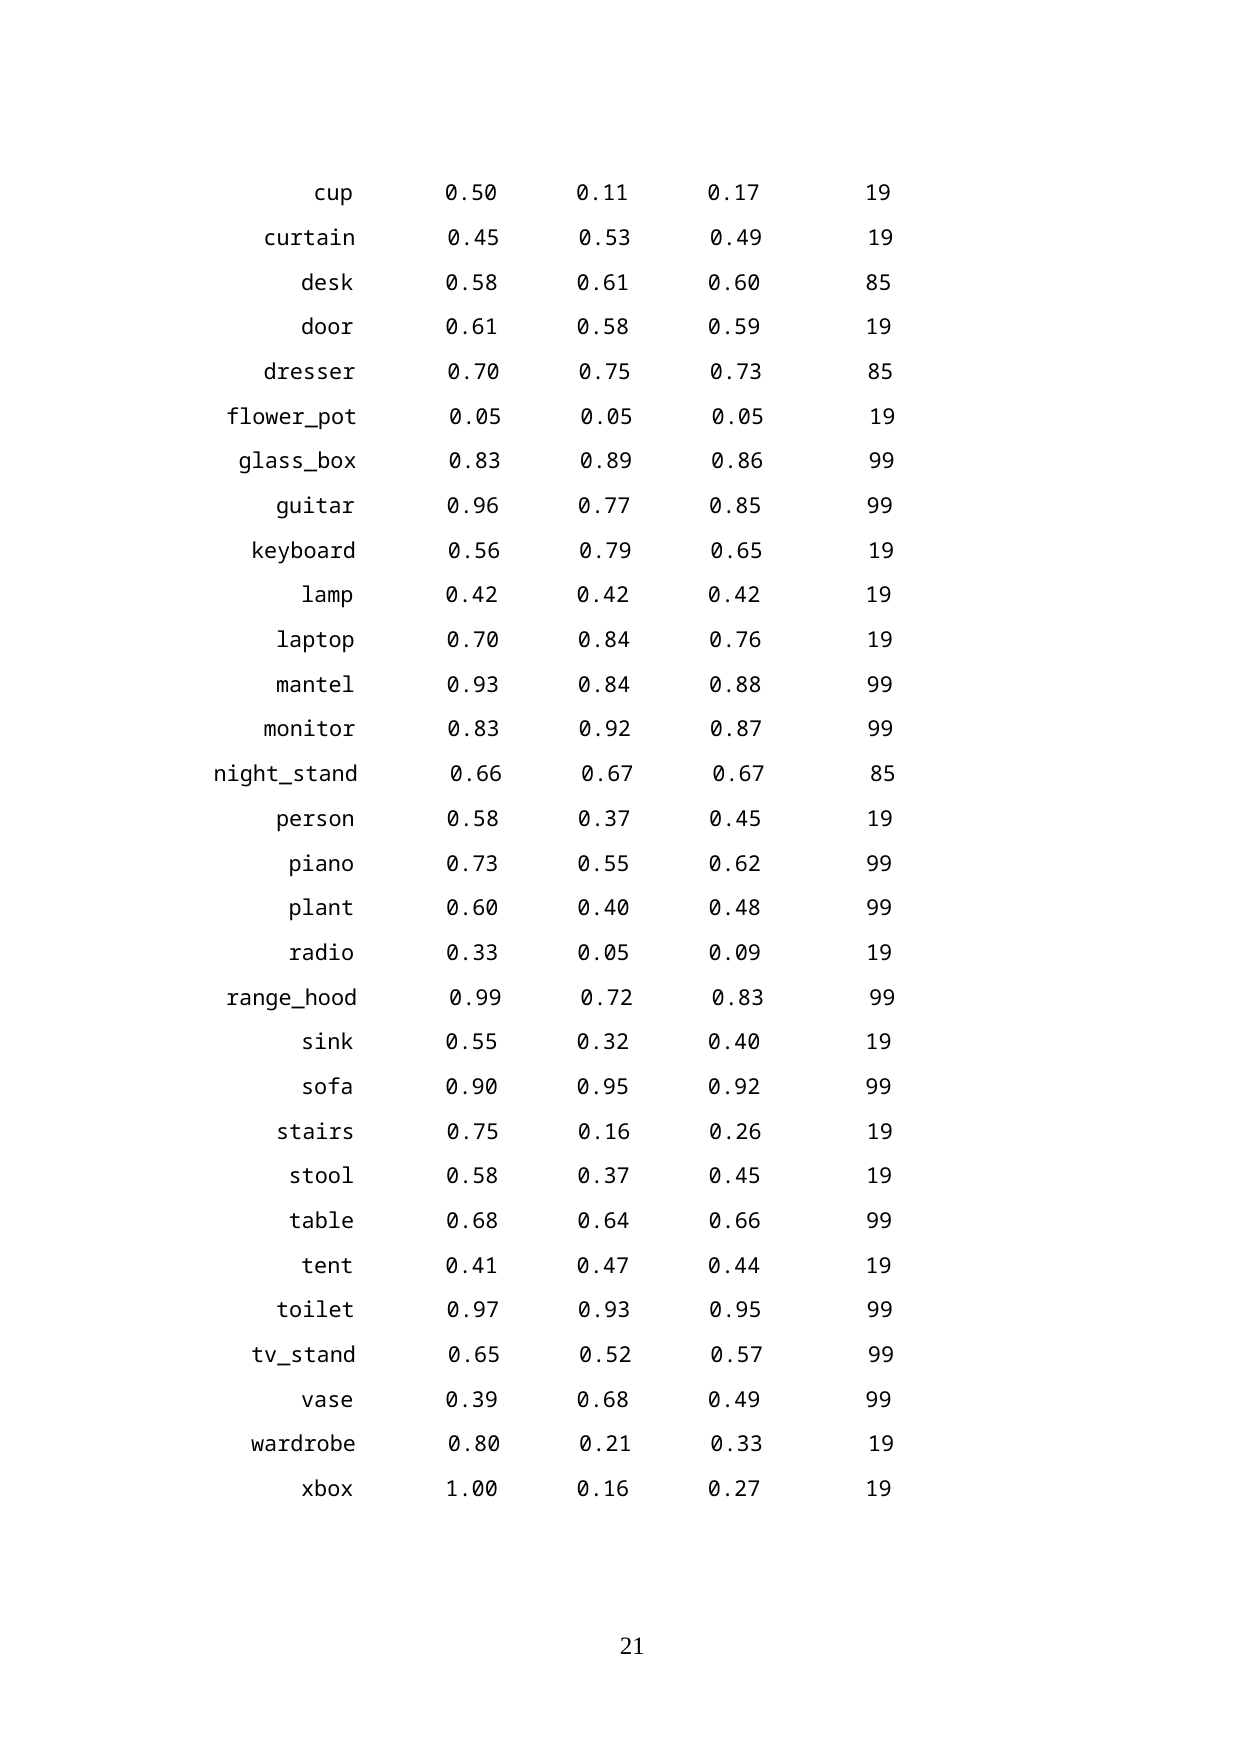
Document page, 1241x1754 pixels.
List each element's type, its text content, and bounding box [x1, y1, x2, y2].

text piano 0.73 0.55 0.62 99 [177, 847, 1063, 877]
text dresser 0.70 0.75 0.73 85 [177, 356, 1063, 386]
text door 0.61 0.58 0.59 19 [177, 311, 1063, 341]
text tv_stand 0.65 0.52 0.57 99 [177, 1339, 1063, 1369]
text sink 0.55 0.32 0.40 19 [177, 1026, 1063, 1056]
text cup 0.50 0.11 0.17 19 [177, 177, 1063, 207]
text plant 0.60 0.40 0.48 99 [177, 892, 1063, 922]
text monitor 0.83 0.92 0.87 99 [177, 713, 1063, 743]
text flower_pot 0.05 0.05 0.05 19 [177, 401, 1063, 430]
text night_stand 0.66 0.67 0.67 85 [177, 758, 1063, 788]
text curtain 0.45 0.53 0.49 19 [177, 222, 1063, 252]
text xbox 1.00 0.16 0.27 19 [177, 1473, 1063, 1503]
text lamp 0.42 0.42 0.42 19 [177, 579, 1063, 609]
text mantel 0.93 0.84 0.88 99 [177, 669, 1063, 698]
text radio 0.33 0.05 0.09 19 [177, 937, 1063, 967]
text tent 0.41 0.47 0.44 19 [177, 1250, 1063, 1279]
text stairs 0.75 0.16 0.26 19 [177, 1116, 1063, 1145]
text person 0.58 0.37 0.45 19 [177, 803, 1063, 833]
text sofa 0.90 0.95 0.92 99 [177, 1071, 1063, 1101]
text table 0.68 0.64 0.66 99 [177, 1205, 1063, 1235]
text keyboard 0.56 0.79 0.65 19 [177, 535, 1063, 564]
text glass_box 0.83 0.89 0.86 99 [177, 445, 1063, 475]
text range_hood 0.99 0.72 0.83 99 [177, 982, 1063, 1011]
text desk 0.58 0.61 0.60 85 [177, 267, 1063, 296]
text vase 0.39 0.68 0.49 99 [177, 1384, 1063, 1413]
text laptop 0.70 0.84 0.76 19 [177, 624, 1063, 654]
text stool 0.58 0.37 0.45 19 [177, 1160, 1063, 1190]
text toilet 0.97 0.93 0.95 99 [177, 1294, 1063, 1324]
text guitar 0.96 0.77 0.85 99 [177, 490, 1063, 520]
text wardrobe 0.80 0.21 0.33 19 [177, 1428, 1063, 1458]
